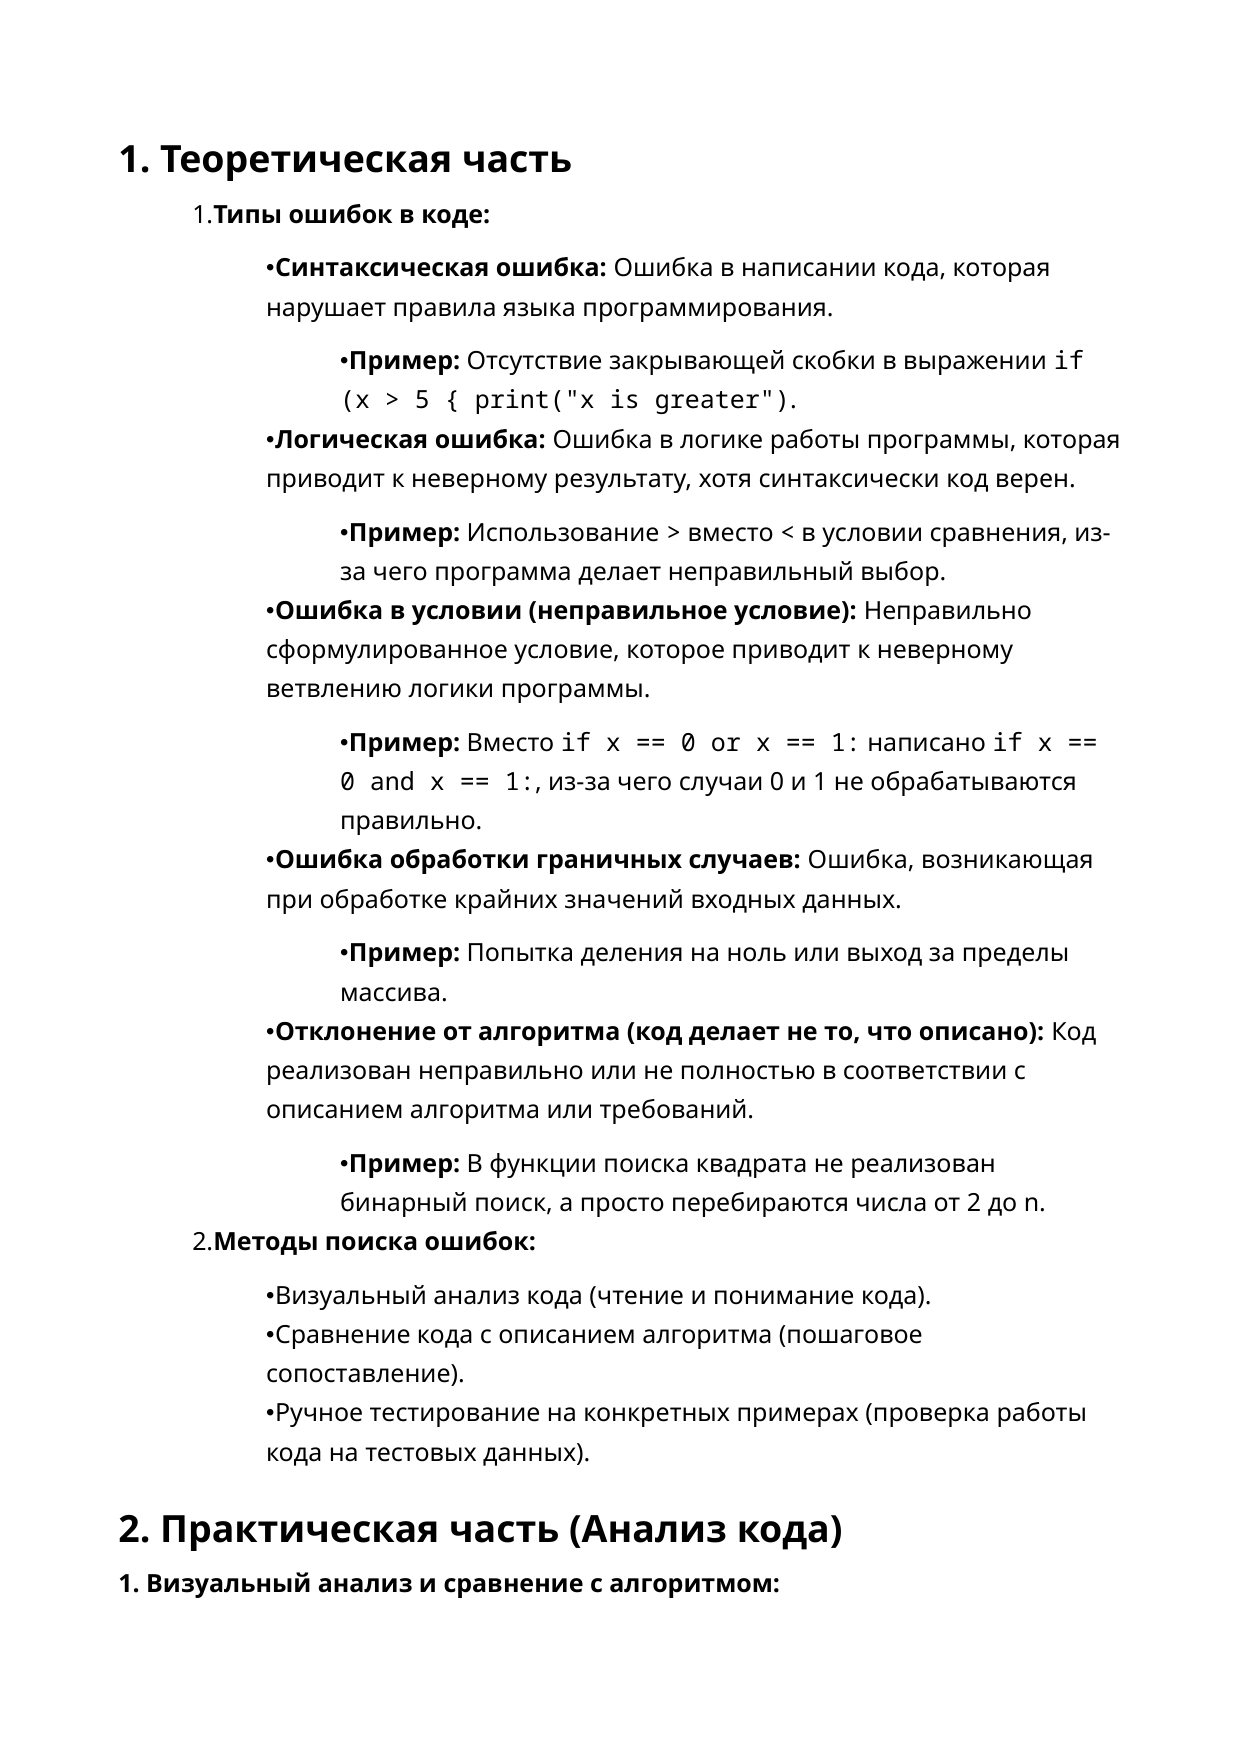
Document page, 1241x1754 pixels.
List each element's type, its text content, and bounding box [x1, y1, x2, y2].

list Пример: Попытка деления на ноль или выход за пределы массива. [118, 935, 1122, 1008]
list Отклонение от алгоритма (код делает не то, что описано): Код реализован неправильно или не полностью в соответствии с описанием алгоритма или требований. [118, 1013, 1122, 1126]
list Пример: В функции поиска квадрата не реализован бинарный поиск, а просто перебираются числа от 2 до n. [118, 1145, 1122, 1219]
list Типы ошибок в коде: [118, 196, 1122, 230]
list Ошибка обработки граничных случаев: Ошибка, возникающая при обработке крайних значений входных данных. [118, 842, 1122, 915]
text 1. Визуальный анализ и сравнение с алгоритмом: [118, 1566, 1122, 1600]
list Сравнение кода с описанием алгоритма (пошаговое сопоставление). [118, 1317, 1122, 1390]
list Пример: Отсутствие закрывающей скобки в выражении if (x > 5 { print("x is greater"). [118, 343, 1122, 416]
list Методы поиска ошибок: [118, 1224, 1122, 1258]
list Визуальный анализ кода (чтение и понимание кода). [118, 1277, 1122, 1312]
list Синтаксическая ошибка: Ошибка в написании кода, которая нарушает правила языка программирования. [118, 250, 1122, 323]
list Ошибка в условии (неправильное условие): Неправильно сформулированное условие, которое приводит к неверному ветвлению логики программы. [118, 592, 1122, 705]
list Пример: Использование > вместо < в условии сравнения, из-за чего программа делает неправильный выбор. [118, 514, 1122, 587]
subtitle 2. Практическая часть (Анализ кода) [118, 1502, 1122, 1553]
list Ручное тестирование на конкретных примерах (проверка работы кода на тестовых данных). [118, 1395, 1122, 1468]
list Пример: Вместо if x == 0 or x == 1: написано if x == 0 and x == 1:, из-за чего случаи 0 и 1 не обрабатываются правильно. [118, 724, 1122, 837]
subtitle 1. Теоретическая часть [118, 133, 1122, 184]
list Логическая ошибка: Ошибка в логике работы программы, которая приводит к неверному результату, хотя синтаксически код верен. [118, 421, 1122, 494]
